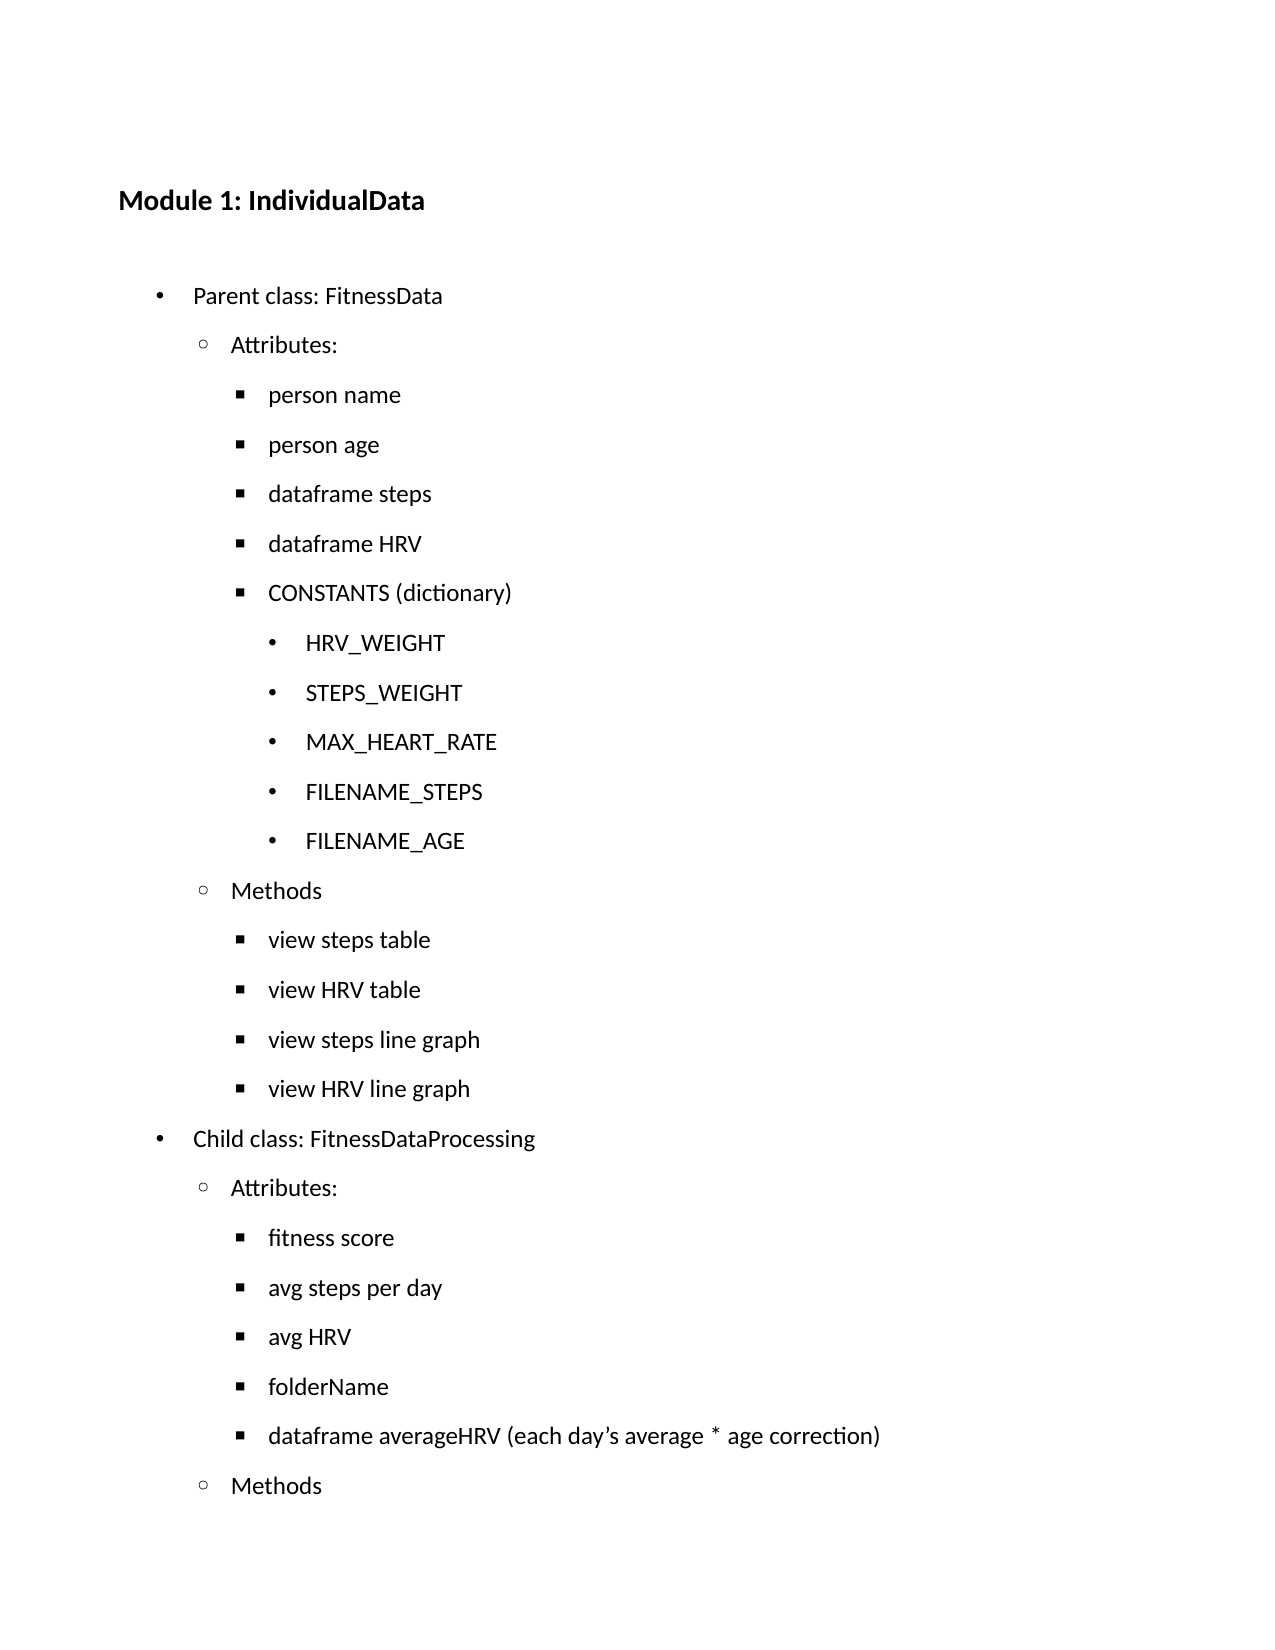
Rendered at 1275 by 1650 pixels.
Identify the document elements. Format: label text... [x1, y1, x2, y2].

list view steps line graph [231, 1024, 1157, 1054]
list Child class: FitnessDataProcessing [156, 1123, 1157, 1153]
list dataframe steps [231, 478, 1157, 509]
list avg steps per day [231, 1272, 1157, 1302]
list Attributes: [193, 1172, 1157, 1203]
subtitle Module 1: IndividualData [118, 182, 1157, 218]
list Parent class: FitnessData [156, 280, 1157, 311]
list STEPS_WEIGHT [268, 677, 1157, 707]
list FILENAME_STEPS [268, 776, 1157, 806]
list person name [231, 379, 1157, 410]
list person age [231, 429, 1157, 459]
list dataframe HRV [231, 528, 1157, 558]
list CONSTANTS (dictionary) [231, 577, 1157, 608]
list dataframe averageHRV (each day’s average * age correction) [231, 1420, 1157, 1451]
list HRV_WEIGHT [268, 627, 1157, 658]
list FILENAME_AGE [268, 825, 1157, 856]
list view HRV table [231, 974, 1157, 1005]
list Methods [193, 875, 1157, 906]
list view HRV line graph [231, 1073, 1157, 1104]
list fitness score [231, 1222, 1157, 1253]
list Attributes: [193, 329, 1157, 360]
list view steps table [231, 924, 1157, 955]
list avg HRV [231, 1321, 1157, 1352]
list folderName [231, 1371, 1157, 1401]
list MAX_HEART_RATE [268, 726, 1157, 757]
list Methods [193, 1470, 1157, 1501]
